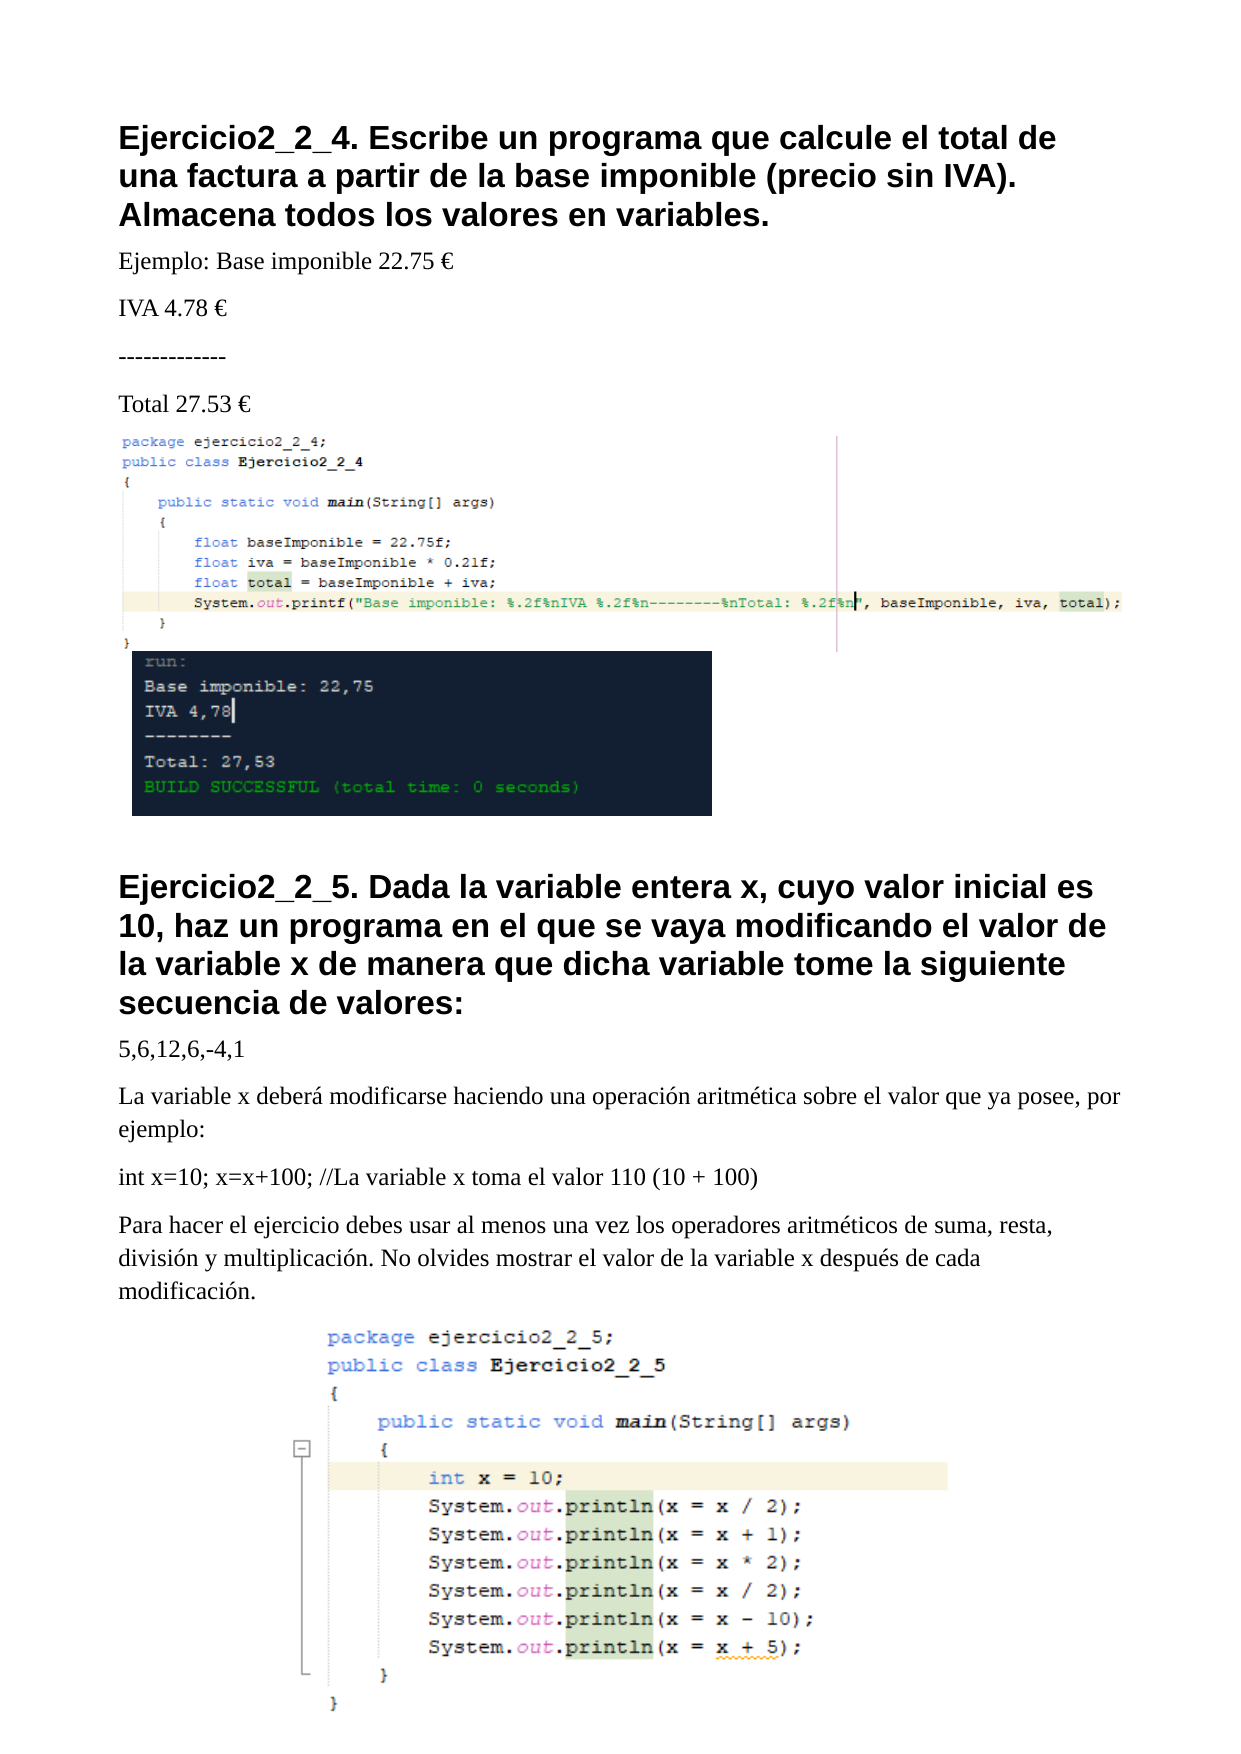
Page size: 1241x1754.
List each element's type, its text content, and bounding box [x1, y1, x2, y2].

text Total 27.53 € [118, 389, 1122, 417]
text ------------- [118, 341, 1122, 370]
picture [292, 1323, 948, 1730]
text IVA 4.78 € [118, 293, 1122, 322]
picture [118, 436, 1123, 816]
text Ejemplo: Base imponible 22.75 € [118, 246, 1122, 275]
subtitle Ejercicio2_2_4. Escribe un programa que calcule el total de una factura a partir de la base imponible (precio sin IVA). Almacena todos los valores en variables. [118, 118, 1122, 233]
text int x=10; x=x+100; //La variable x toma el valor 110 (10 + 100) [118, 1162, 1122, 1191]
text La variable x deberá modificarse haciendo una operación aritmética sobre el valor que ya posee, por ejemplo: [118, 1081, 1122, 1143]
text Para hacer el ejercicio debes usar al menos una vez los operadores aritméticos de suma, resta, división y multiplicación. No olvides mostrar el valor de la variable x después de cada modificación. [118, 1210, 1122, 1304]
text 5,6,12,6,-4,1 [118, 1034, 1122, 1063]
subtitle Ejercicio2_2_5. Dada la variable entera x, cuyo valor inicial es 10, haz un programa en el que se vaya modificando el valor de la variable x de manera que dicha variable tome la siguiente secuencia de valores: [118, 868, 1122, 1021]
